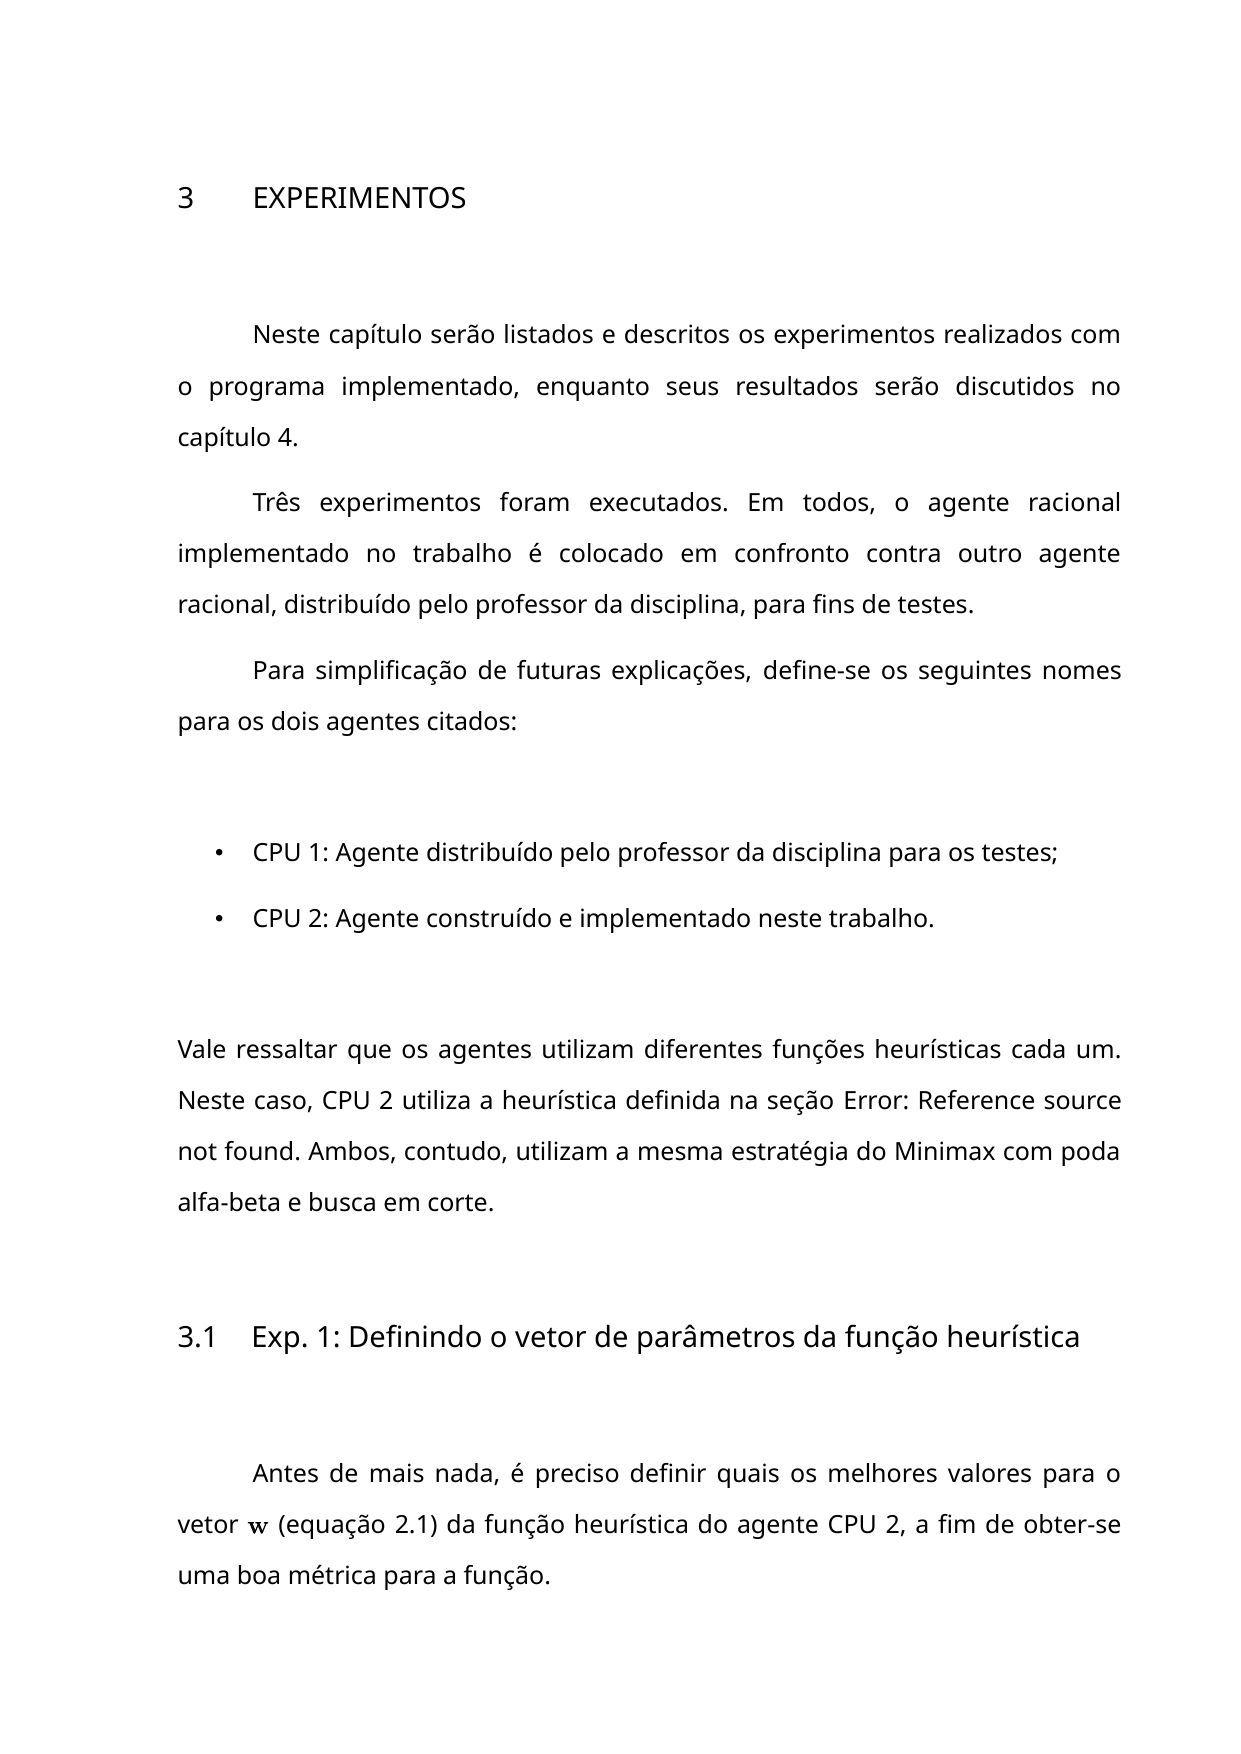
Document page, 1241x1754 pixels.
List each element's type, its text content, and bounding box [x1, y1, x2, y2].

list CPU 2: Agente construído e implementado neste trabalho. [215, 900, 1122, 934]
text Antes de mais nada, é preciso definir quais os melhores valores para o vetor (equação 2.1) da função heurística do agente CPU 2, a fim de obter-se uma boa métrica para a função. [177, 1456, 1122, 1592]
text Três experimentos foram executados. Em todos, o agente racional implementado no trabalho é colocado em confronto contra outro agente racional, distribuído pelo professor da disciplina, para fins de testes. [177, 485, 1122, 621]
subtitle Exp. 1: Definindo o vetor de parâmetros da função heurística [177, 1316, 1122, 1356]
text Neste capítulo serão listados e descritos os experimentos realizados com o programa implementado, enquanto seus resultados serão discutidos no capítulo 4. [177, 317, 1122, 453]
text Vale ressaltar que os agentes utilizam diferentes funções heurísticas cada um. Neste caso, CPU 2 utiliza a heurística definida na seção Erro: Origem da referência não encontrada. Ambos, contudo, utilizam a mesma estratégia do Minimax com poda alfa-beta e busca em corte. [177, 1032, 1122, 1219]
subtitle EXPERIMENTOS [177, 177, 1122, 217]
text Para simplificação de futuras explicações, define-se os seguintes nomes para os dois agentes citados: [177, 652, 1122, 738]
list CPU 1: Agente distribuído pelo professor da disciplina para os testes; [215, 835, 1122, 869]
